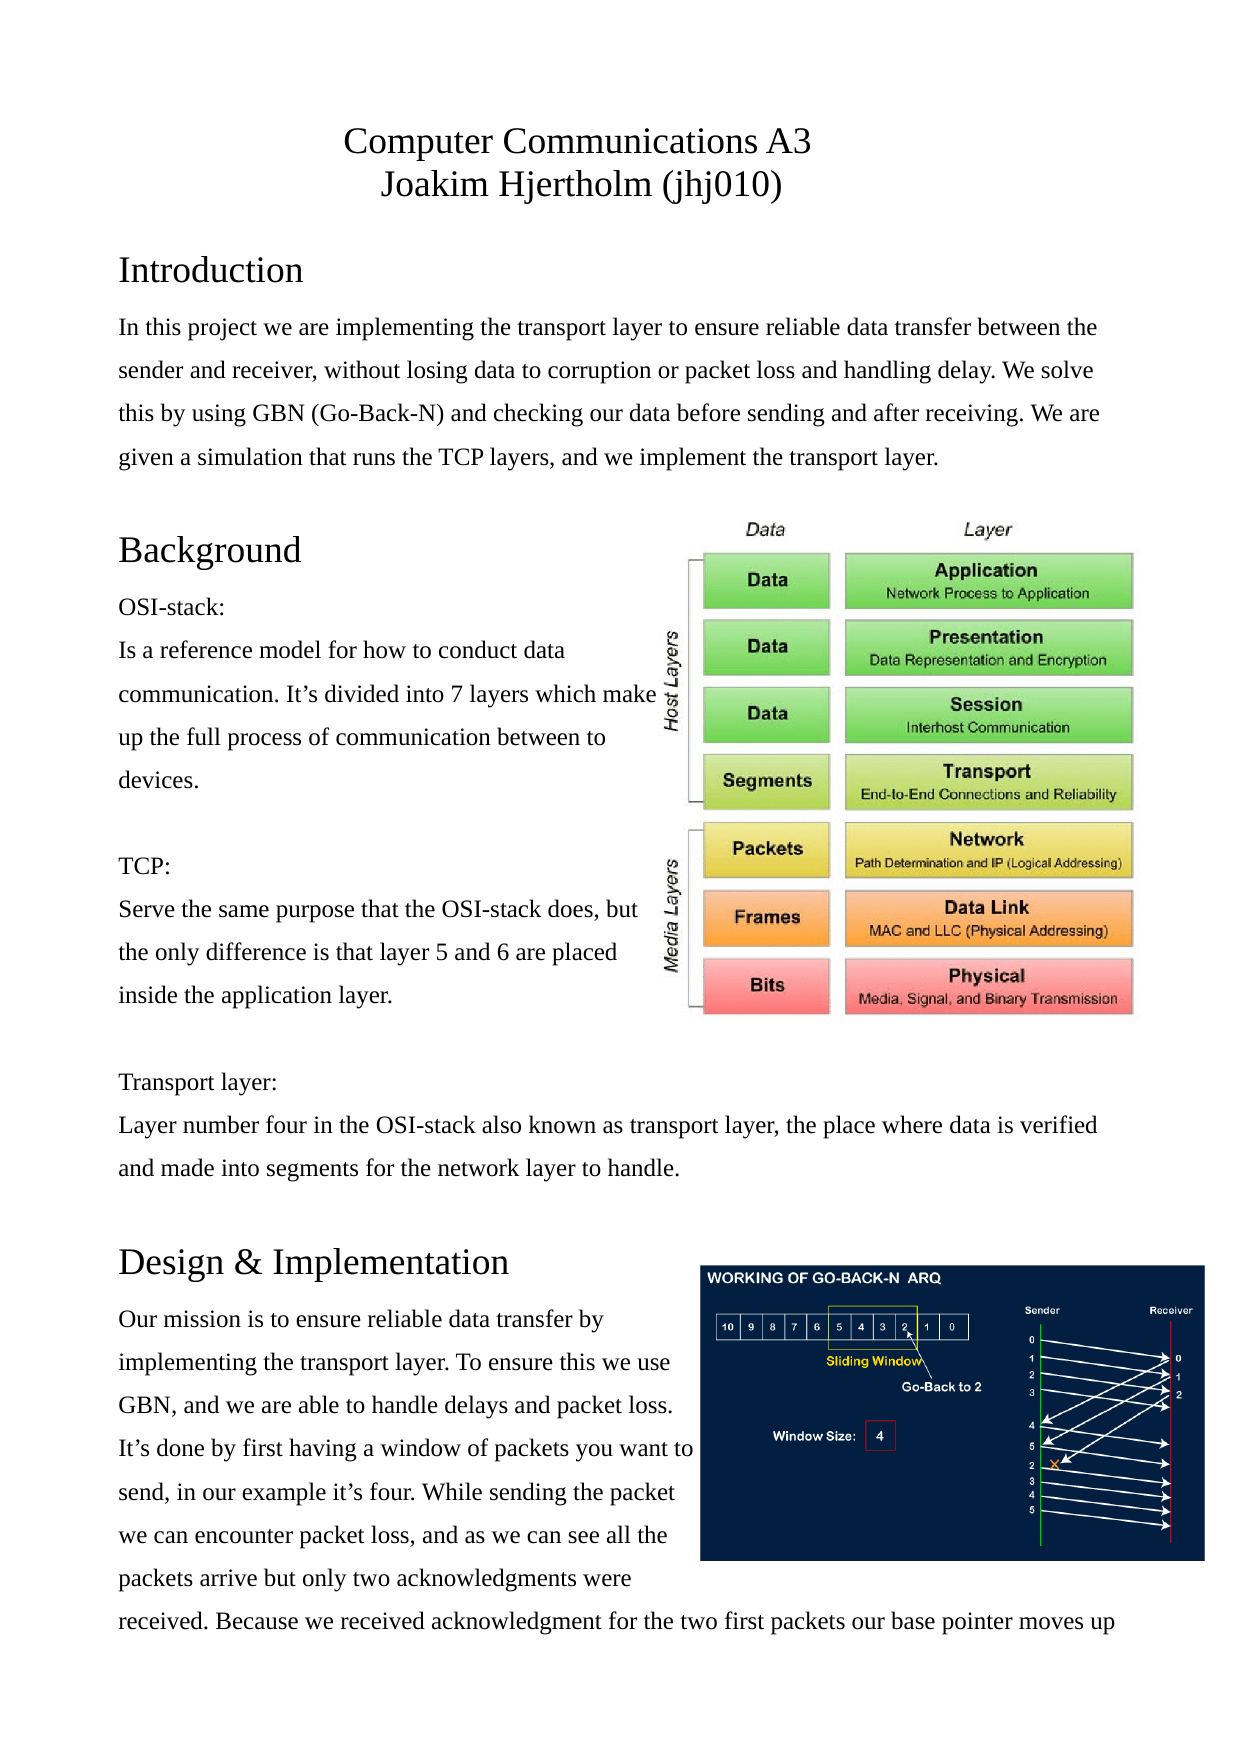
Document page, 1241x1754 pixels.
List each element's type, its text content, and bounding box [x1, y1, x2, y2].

text In this project we are implementing the transport layer to ensure reliable data transfer between the sender and receiver, without losing data to corruption or packet loss and handling delay. We solve this by using GBN (Go-Back-N) and checking our data before sending and after receiving. We are given a simulation that runs the TCP layers, and we implement the transport layer. [118, 312, 1122, 470]
text Layer number four in the OSI-stack also known as transport layer, the place where data is verified and made into segments for the network layer to handle. [118, 1110, 1122, 1182]
text Is a reference model for how to conduct data communication. It’s divided into 7 layers which make up the full process of communication between to devices. [118, 636, 657, 794]
text Serve the same purpose that the OSI-stack does, but the only difference is that layer 5 and 6 are placed inside the application layer. [118, 894, 657, 1009]
picture [657, 512, 1143, 1023]
text Design & Implementation [118, 1239, 1122, 1282]
text Transport layer: [118, 1067, 1122, 1096]
picture [696, 1257, 1216, 1569]
text Computer Communications A3 [118, 118, 1122, 161]
text Introduction [118, 247, 1122, 291]
text Joakim Hjertholm (jhj010) [118, 161, 1122, 204]
text OSI-stack: [118, 592, 657, 621]
text Background [118, 528, 657, 571]
text Our mission is to ensure reliable data transfer by implementing the transport layer. To ensure this we use GBN, and we are able to handle delays and packet loss. It’s done by first having a window of packets you want to send, in our example it’s four. While sending the packet we can encounter packet loss, and as we can see all the packets arrive but only two acknowledgments were received. Because we received acknowledgment for the two first packets our base pointer moves up [118, 1304, 1122, 1635]
text TCP: [118, 851, 657, 880]
